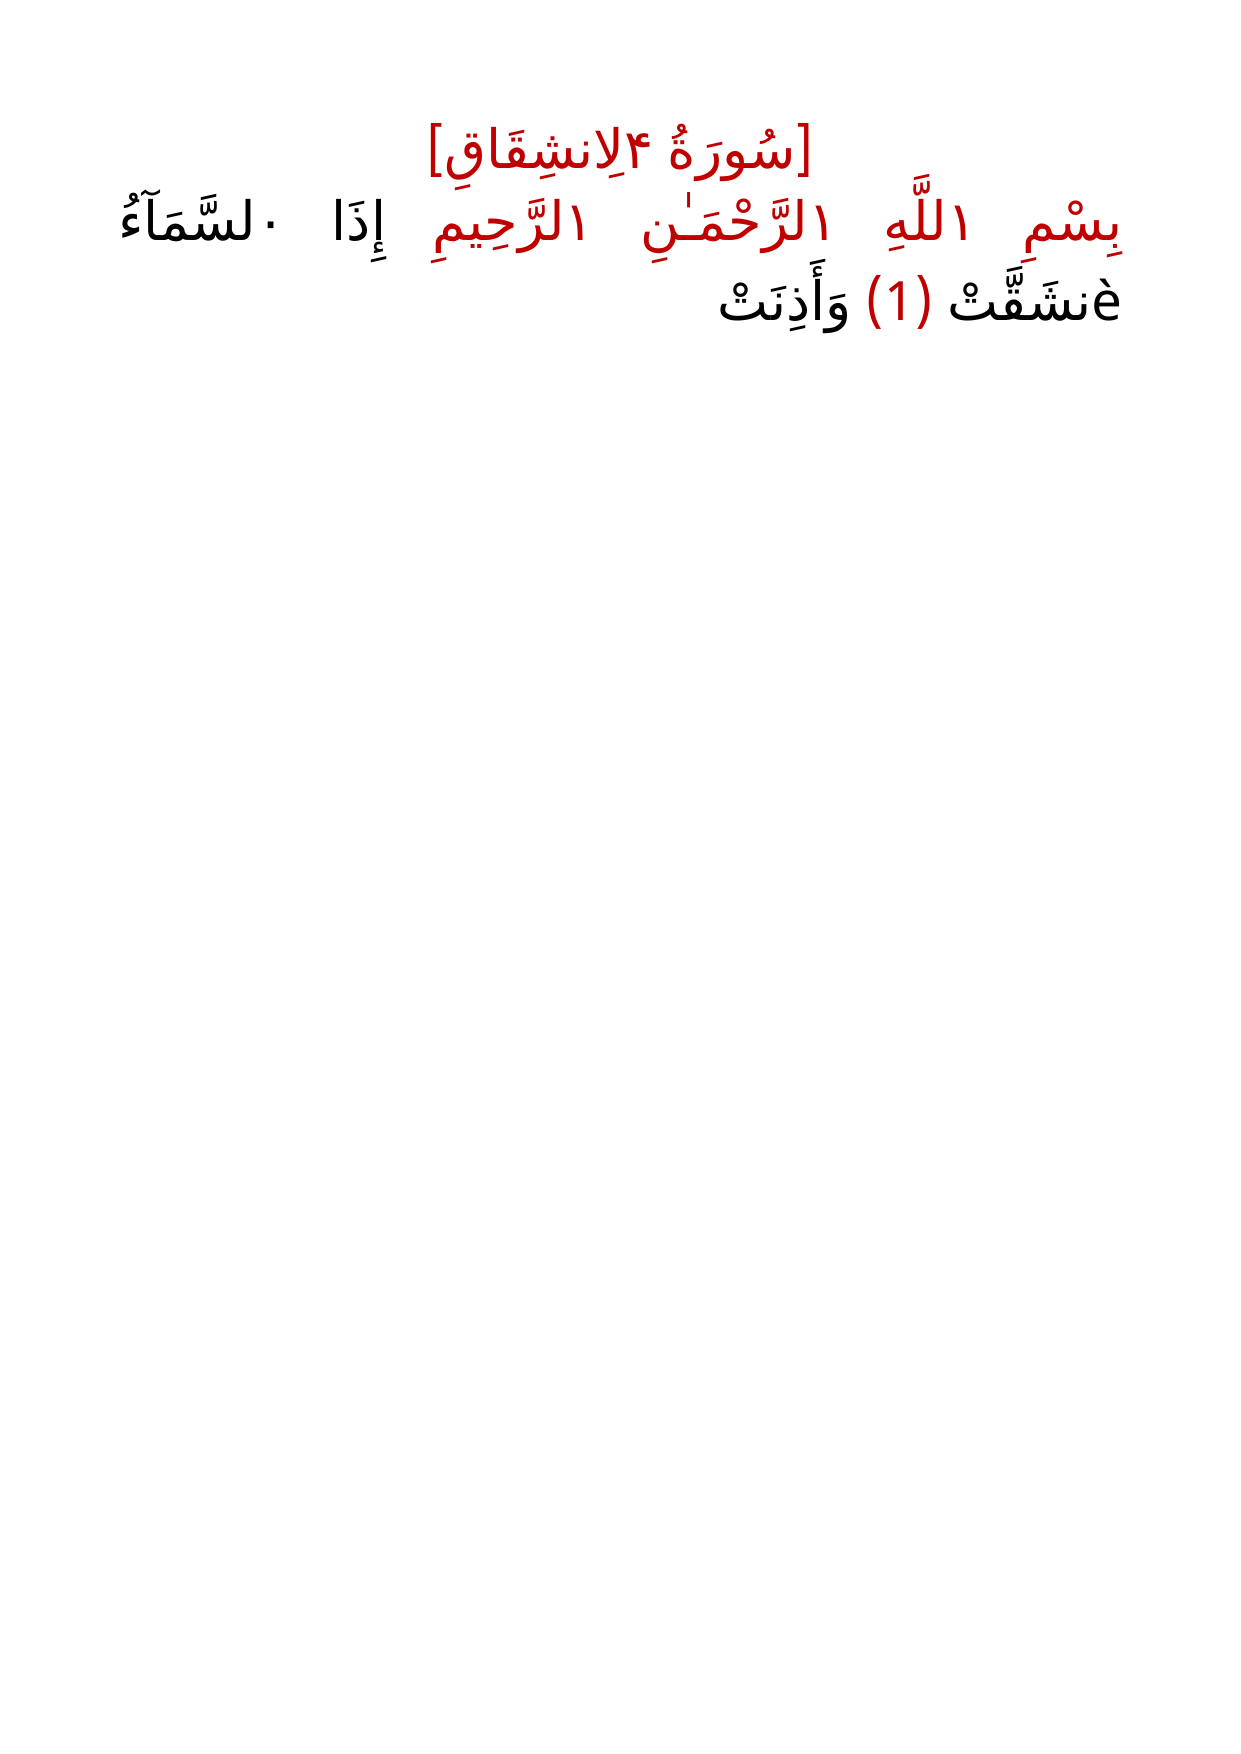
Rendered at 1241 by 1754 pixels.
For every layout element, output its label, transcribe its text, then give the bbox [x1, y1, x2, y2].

subtitle [سُورَةُ ۴لِانشِقَاقِ] [118, 118, 1122, 191]
text بِسْمِ ۱للَّهِ ۱لرَّحْمَـٰنِ ۱لرَّحِيمِ إِذَا ۰لسَّمَآءُ èنشَقَّتْ (1) وَأَذِنَتْ [118, 191, 1122, 343]
